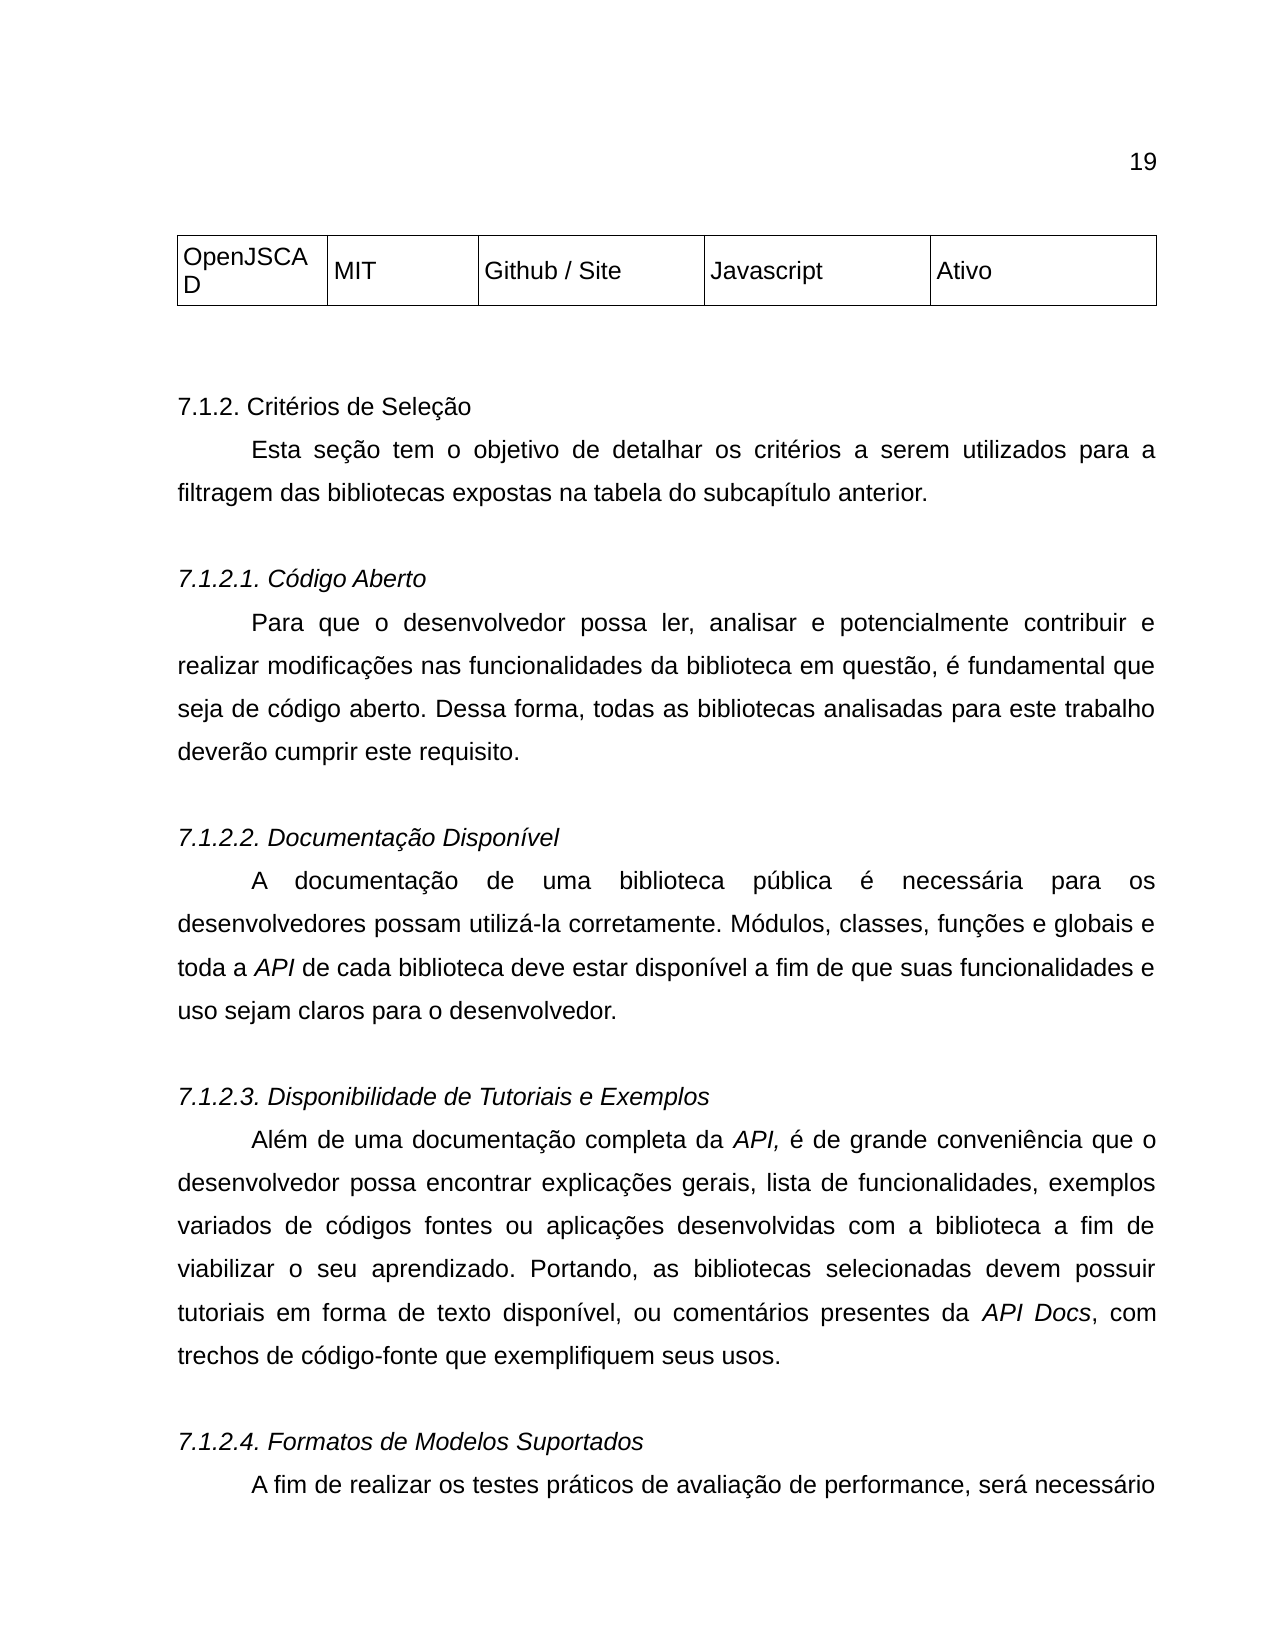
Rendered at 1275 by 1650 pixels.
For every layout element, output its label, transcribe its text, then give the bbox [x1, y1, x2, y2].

text Para que o desenvolvedor possa ler, analisar e potencialmente contribuir e realizar modificações nas funcionalidades da biblioteca em questão, é fundamental que seja de código aberto. Dessa forma, todas as bibliotecas analisadas para este trabalho deverão cumprir este requisito. [177, 608, 1157, 766]
subtitle 7.1.2.4. Formatos de Modelos Suportados [177, 1427, 1157, 1456]
table_cell MIT [328, 236, 478, 305]
table_cell OpenJSCAD [178, 236, 327, 305]
subtitle 7.1.2. Critérios de Seleção [177, 392, 1157, 421]
text A fim de realizar os testes práticos de avaliação de performance, será necessário [177, 1470, 1157, 1499]
text Além de uma documentação completa da API, é de grande conveniência que o desenvolvedor possa encontrar explicações gerais, lista de funcionalidades, exemplos variados de códigos fontes ou aplicações desenvolvidas com a biblioteca a fim de viabilizar o seu aprendizado. Portando, as bibliotecas selecionadas devem possuir tutoriais em forma de texto disponível, ou comentários presentes da API Docs, com trechos de código-fonte que exemplifiquem seus usos. [177, 1125, 1157, 1369]
subtitle 7.1.2.3. Disponibilidade de Tutoriais e Exemplos [177, 1082, 1157, 1111]
text A documentação de uma biblioteca pública é necessária para os desenvolvedores possam utilizá-la corretamente. Módulos, classes, funções e globais e toda a API de cada biblioteca deve estar disponível a fim de que suas funcionalidades e uso sejam claros para o desenvolvedor. [177, 866, 1157, 1024]
subtitle 7.1.2.2. Documentação Disponível [177, 823, 1157, 852]
text Esta seção tem o objetivo de detalhar os critérios a serem utilizados para a filtragem das bibliotecas expostas na tabela do subcapítulo anterior. [177, 435, 1157, 507]
table_cell Github / Site [479, 236, 704, 305]
table_cell Ativo [931, 236, 1156, 305]
table_cell Javascript [705, 236, 930, 305]
subtitle 7.1.2.1. Código Aberto [177, 564, 1157, 593]
